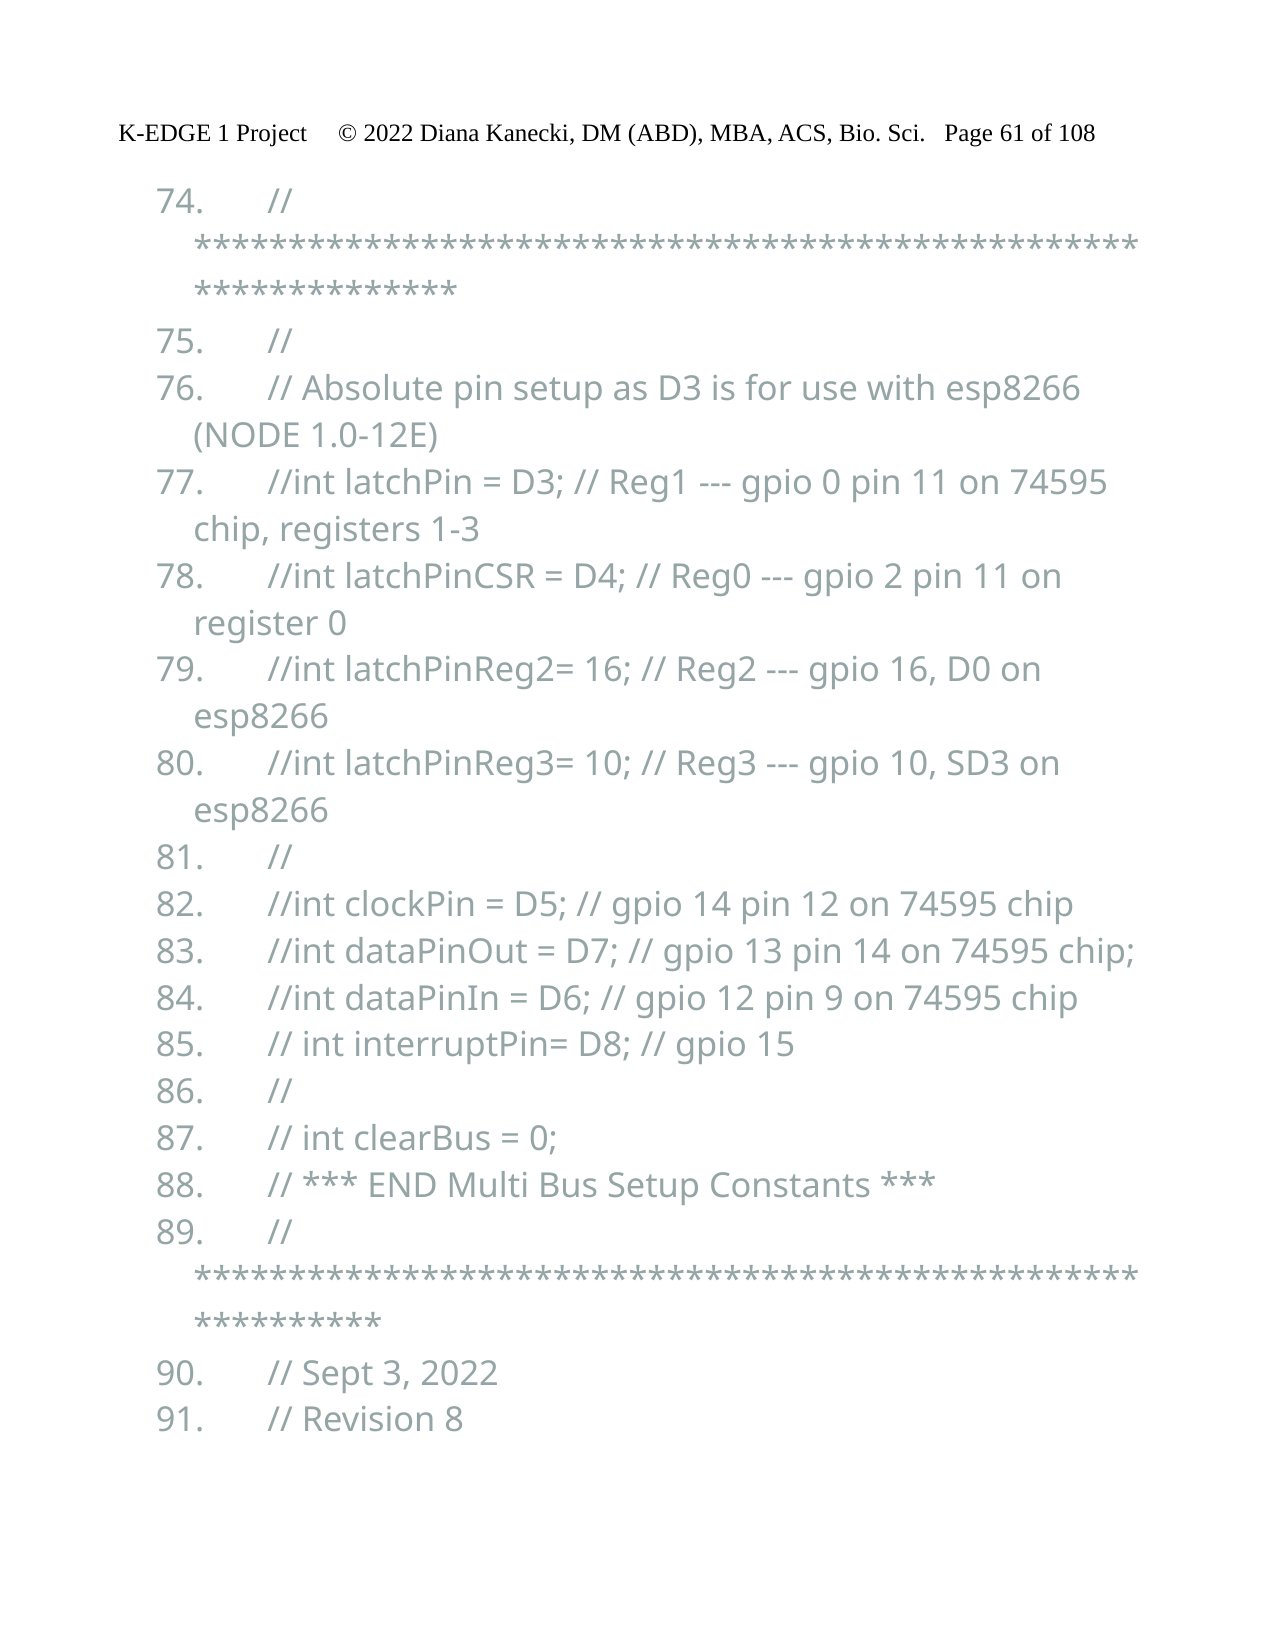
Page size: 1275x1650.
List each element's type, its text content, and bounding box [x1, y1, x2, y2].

list // **************************************************************** [156, 176, 1157, 317]
list //int latchPin = D3; // Reg1 --- gpio 0 pin 11 on 74595 chip, registers 1-3 [156, 458, 1157, 551]
list // int interruptPin= D8; // gpio 15 [156, 1020, 1157, 1067]
list //int latchPinCSR = D4; // Reg0 --- gpio 2 pin 11 on register 0 [156, 551, 1157, 645]
list //int latchPinReg2= 16; // Reg2 --- gpio 16, D0 on esp8266 [156, 645, 1157, 739]
list // Absolute pin setup as D3 is for use with esp8266 (NODE 1.0-12E) [156, 364, 1157, 458]
list //int dataPinOut = D7; // gpio 13 pin 14 on 74595 chip; [156, 926, 1157, 973]
list // ************************************************************ [156, 1208, 1157, 1348]
list //int dataPinIn = D6; // gpio 12 pin 9 on 74595 chip [156, 973, 1157, 1020]
list // Sept 3, 2022 [156, 1348, 1157, 1395]
list // Revision 8 [156, 1395, 1157, 1442]
list // [156, 317, 1157, 364]
list // int clearBus = 0; [156, 1114, 1157, 1161]
list //int latchPinReg3= 10; // Reg3 --- gpio 10, SD3 on esp8266 [156, 739, 1157, 833]
list //int clockPin = D5; // gpio 14 pin 12 on 74595 chip [156, 879, 1157, 926]
list // [156, 833, 1157, 879]
list // [156, 1067, 1157, 1114]
list // *** END Multi Bus Setup Constants *** [156, 1161, 1157, 1208]
